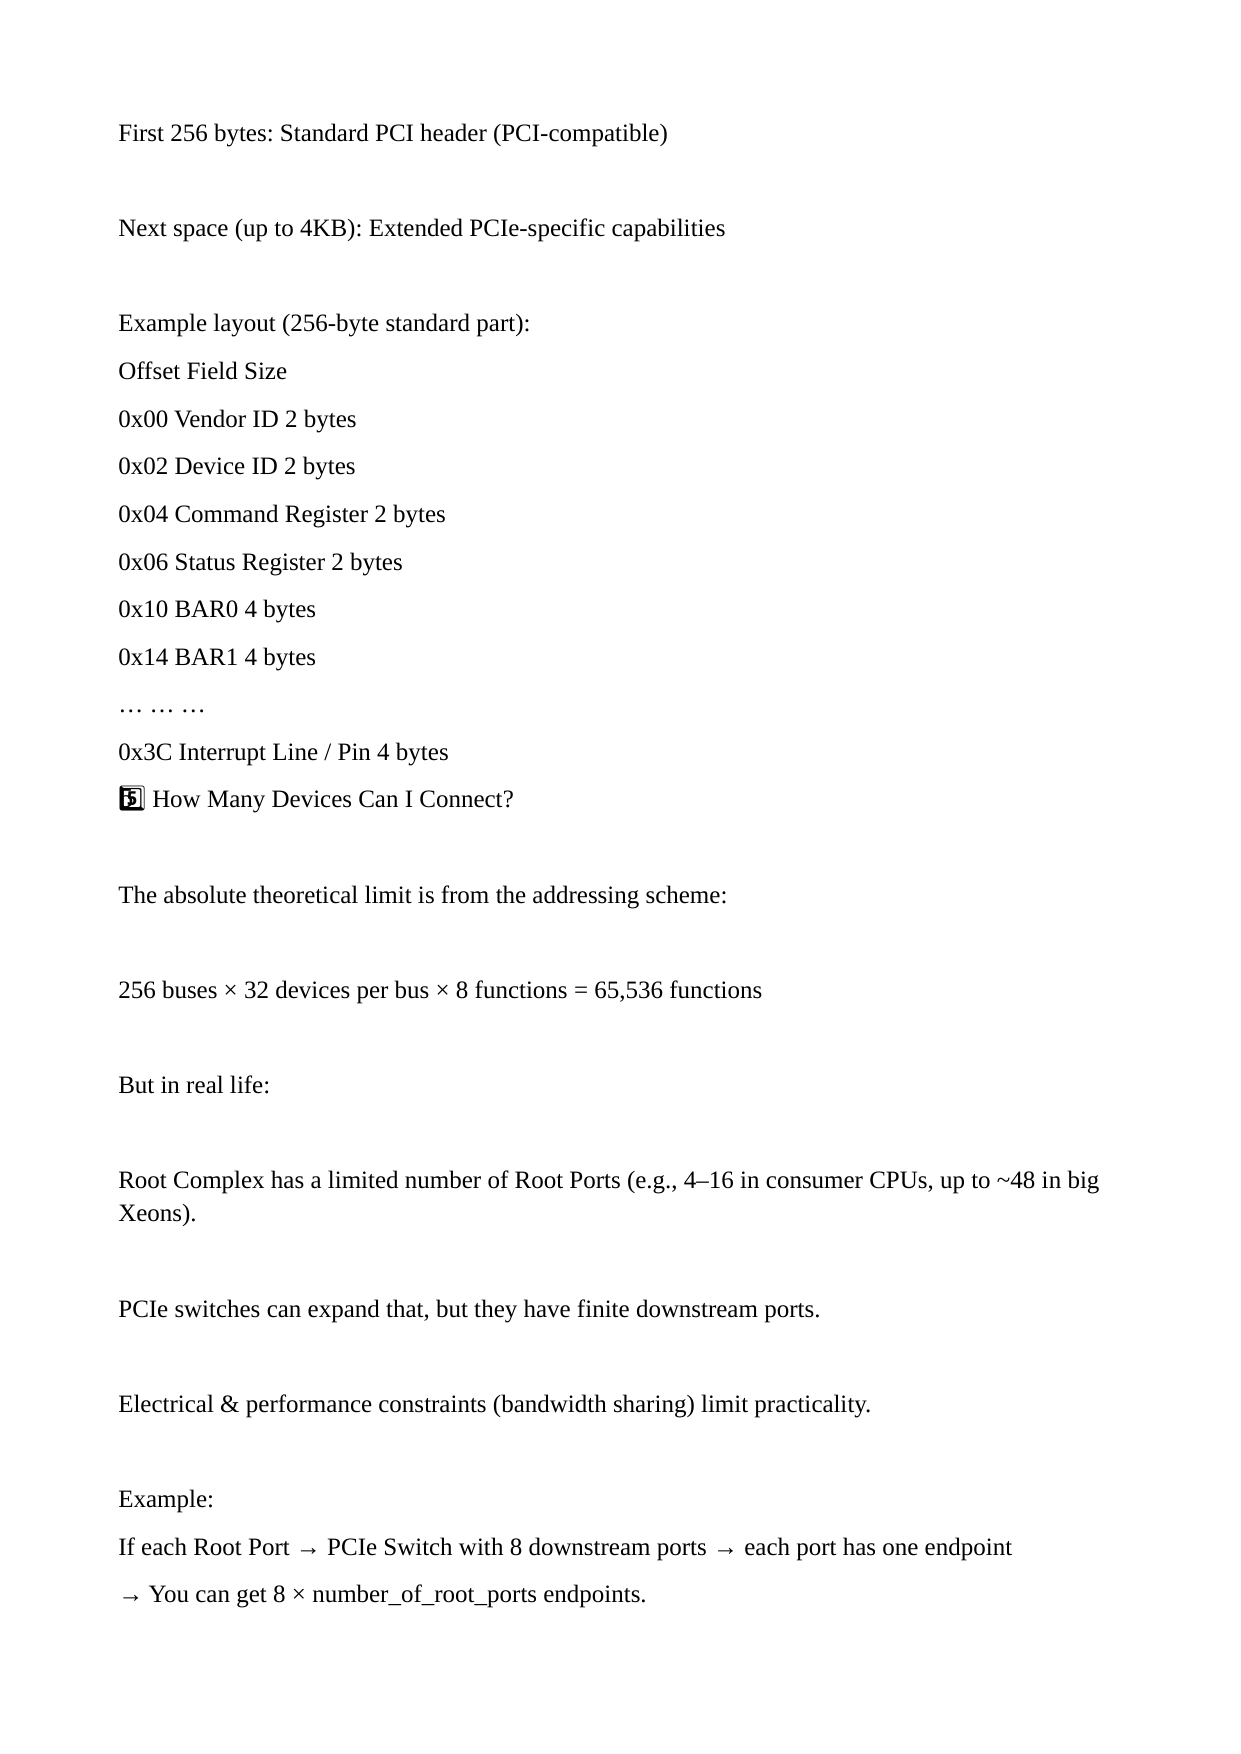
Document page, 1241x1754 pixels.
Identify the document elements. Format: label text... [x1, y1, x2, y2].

text The absolute theoretical limit is from the addressing scheme: [118, 880, 1122, 908]
text Next space (up to 4KB): Extended PCIe-specific capabilities [118, 213, 1122, 242]
text 0x10 BAR0 4 bytes [118, 594, 1122, 623]
text Electrical & performance constraints (bandwidth sharing) limit practicality. [118, 1389, 1122, 1418]
text 0x14 BAR1 4 bytes [118, 642, 1122, 671]
text First 256 bytes: Standard PCI header (PCI-compatible) [118, 118, 1122, 147]
text 0x06 Status Register 2 bytes [118, 547, 1122, 575]
text But in real life: [118, 1070, 1122, 1099]
text 0x02 Device ID 2 bytes [118, 451, 1122, 480]
text PCIe switches can expand that, but they have finite downstream ports. [118, 1294, 1122, 1322]
text Root Complex has a limited number of Root Ports (e.g., 4–16 in consumer CPUs, up to ~48 in big Xeons). [118, 1165, 1122, 1227]
text → You can get 8 × number_of_root_ports endpoints. [118, 1579, 1122, 1608]
text Offset Field Size [118, 356, 1122, 385]
text 256 buses × 32 devices per bus × 8 functions = 65,536 functions [118, 975, 1122, 1004]
text 5️⃣ How Many Devices Can I Connect? [118, 784, 1122, 813]
text Example layout (256-byte standard part): [118, 308, 1122, 337]
text 0x04 Command Register 2 bytes [118, 499, 1122, 528]
text Example: [118, 1484, 1122, 1513]
text 0x00 Vendor ID 2 bytes [118, 404, 1122, 432]
text … … … [118, 689, 1122, 718]
text 0x3C Interrupt Line / Pin 4 bytes [118, 737, 1122, 766]
text If each Root Port → PCIe Switch with 8 downstream ports → each port has one endpoint [118, 1532, 1122, 1560]
